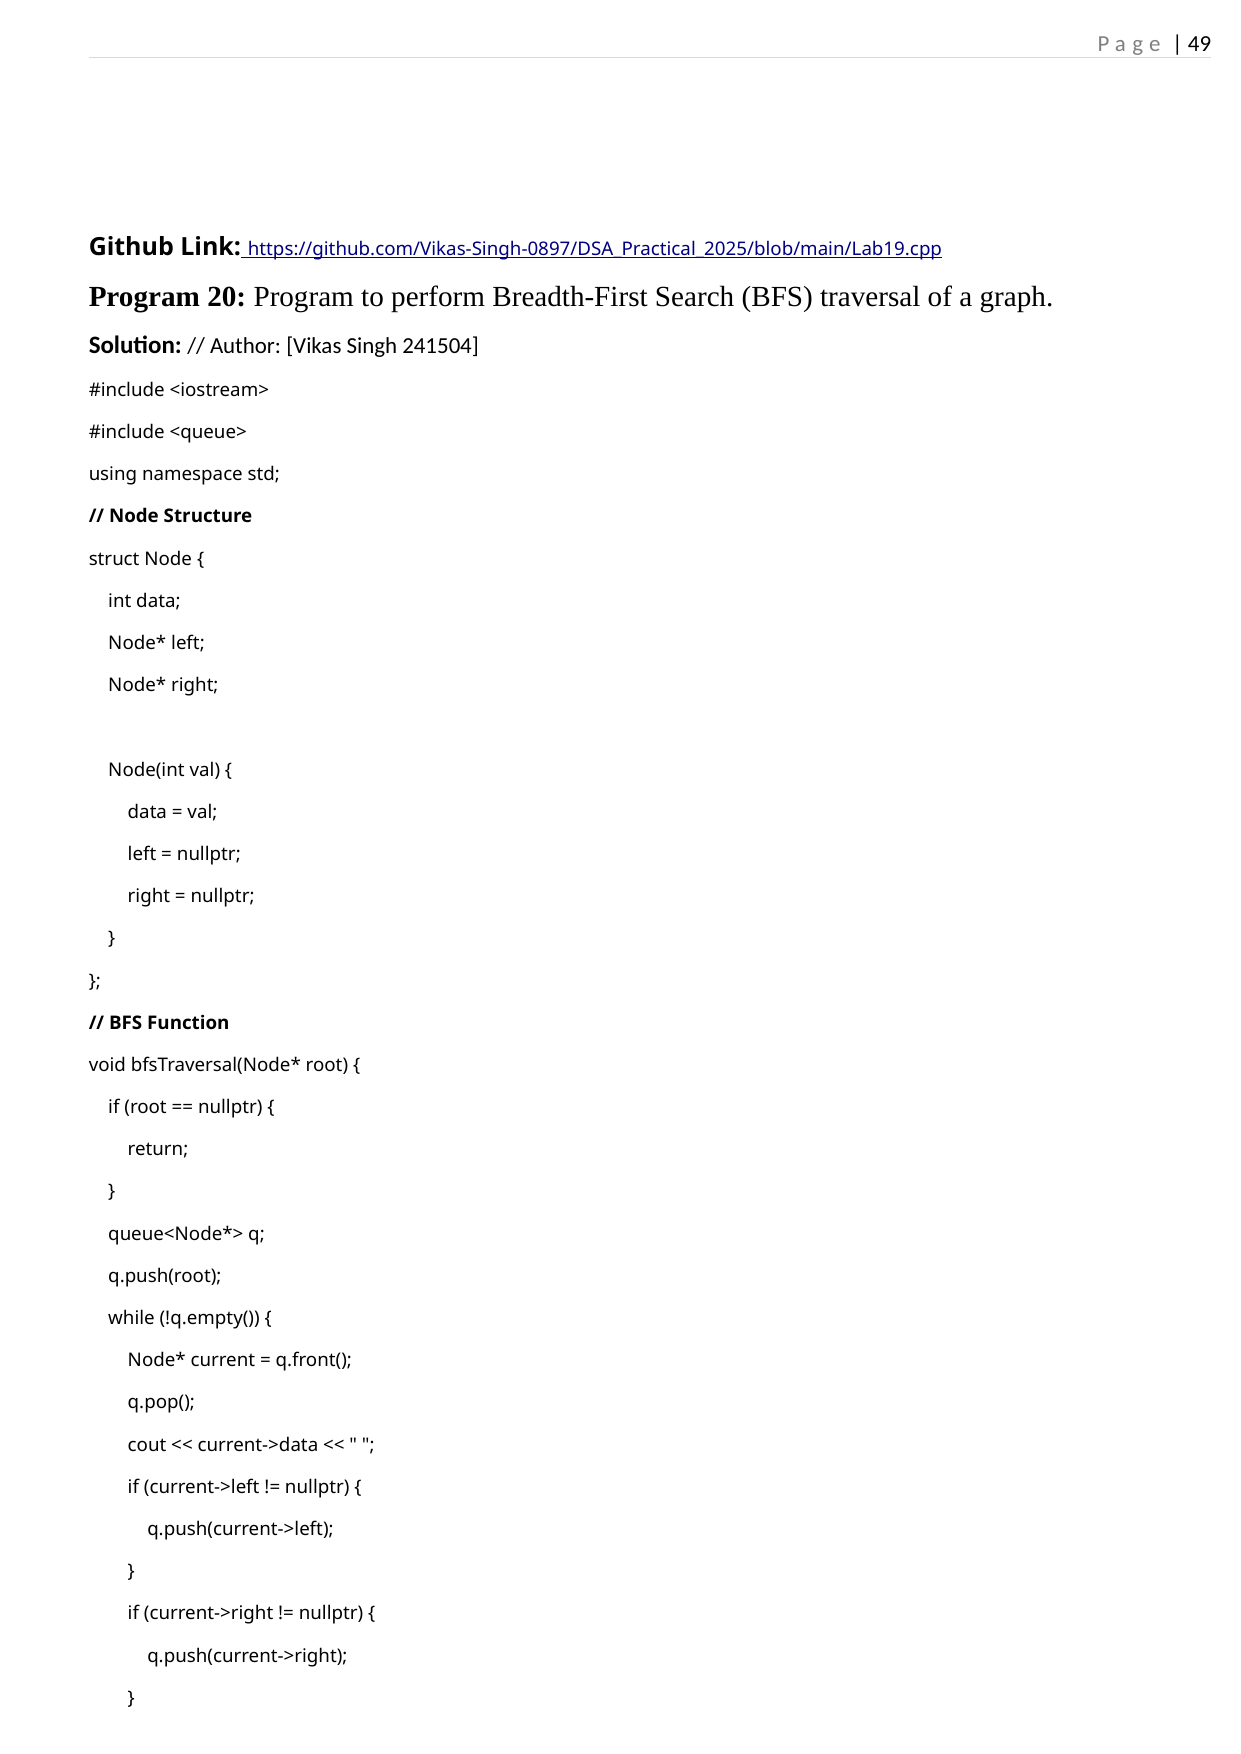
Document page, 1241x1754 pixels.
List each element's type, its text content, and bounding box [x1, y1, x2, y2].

text right = nullptr; [88, 882, 1211, 908]
text using namespace std; [88, 461, 1211, 486]
text cout << current->data << " "; [88, 1431, 1211, 1456]
text data = val; [88, 798, 1211, 824]
text q.push(current->left); [88, 1515, 1211, 1541]
text if (current->left != nullptr) { [88, 1473, 1211, 1499]
text } [88, 1684, 1211, 1709]
text #include <iostream> [88, 376, 1211, 402]
text Node* right; [88, 672, 1211, 697]
text } [88, 1557, 1211, 1583]
text return; [88, 1136, 1211, 1161]
text Solution: // Author: [Vikas Singh 241504] [88, 329, 1211, 359]
text q.push(current->right); [88, 1642, 1211, 1667]
text void bfsTraversal(Node* root) { [88, 1051, 1211, 1077]
text Node* left; [88, 629, 1211, 655]
text } [88, 1178, 1211, 1203]
text Node* current = q.front(); [88, 1347, 1211, 1372]
text // BFS Function [88, 1009, 1211, 1034]
text // Node Structure [88, 503, 1211, 528]
text struct Node { [88, 545, 1211, 571]
text q.push(root); [88, 1262, 1211, 1288]
text left = nullptr; [88, 840, 1211, 866]
text } [88, 925, 1211, 950]
text Github Link: https://github.com/Vikas-Singh-0897/DSA_Practical_2025/blob/main/Lab19.cpp [88, 228, 1211, 262]
text Program 20: Program to perform Breadth-First Search (BFS) traversal of a graph. [88, 279, 1211, 312]
text while (!q.empty()) { [88, 1304, 1211, 1330]
text #include <queue> [88, 418, 1211, 444]
text }; [88, 967, 1211, 992]
text Node(int val) { [88, 756, 1211, 781]
text int data; [88, 587, 1211, 613]
text if (current->right != nullptr) { [88, 1600, 1211, 1625]
text if (root == nullptr) { [88, 1093, 1211, 1119]
text queue<Node*> q; [88, 1220, 1211, 1246]
text q.pop(); [88, 1389, 1211, 1414]
